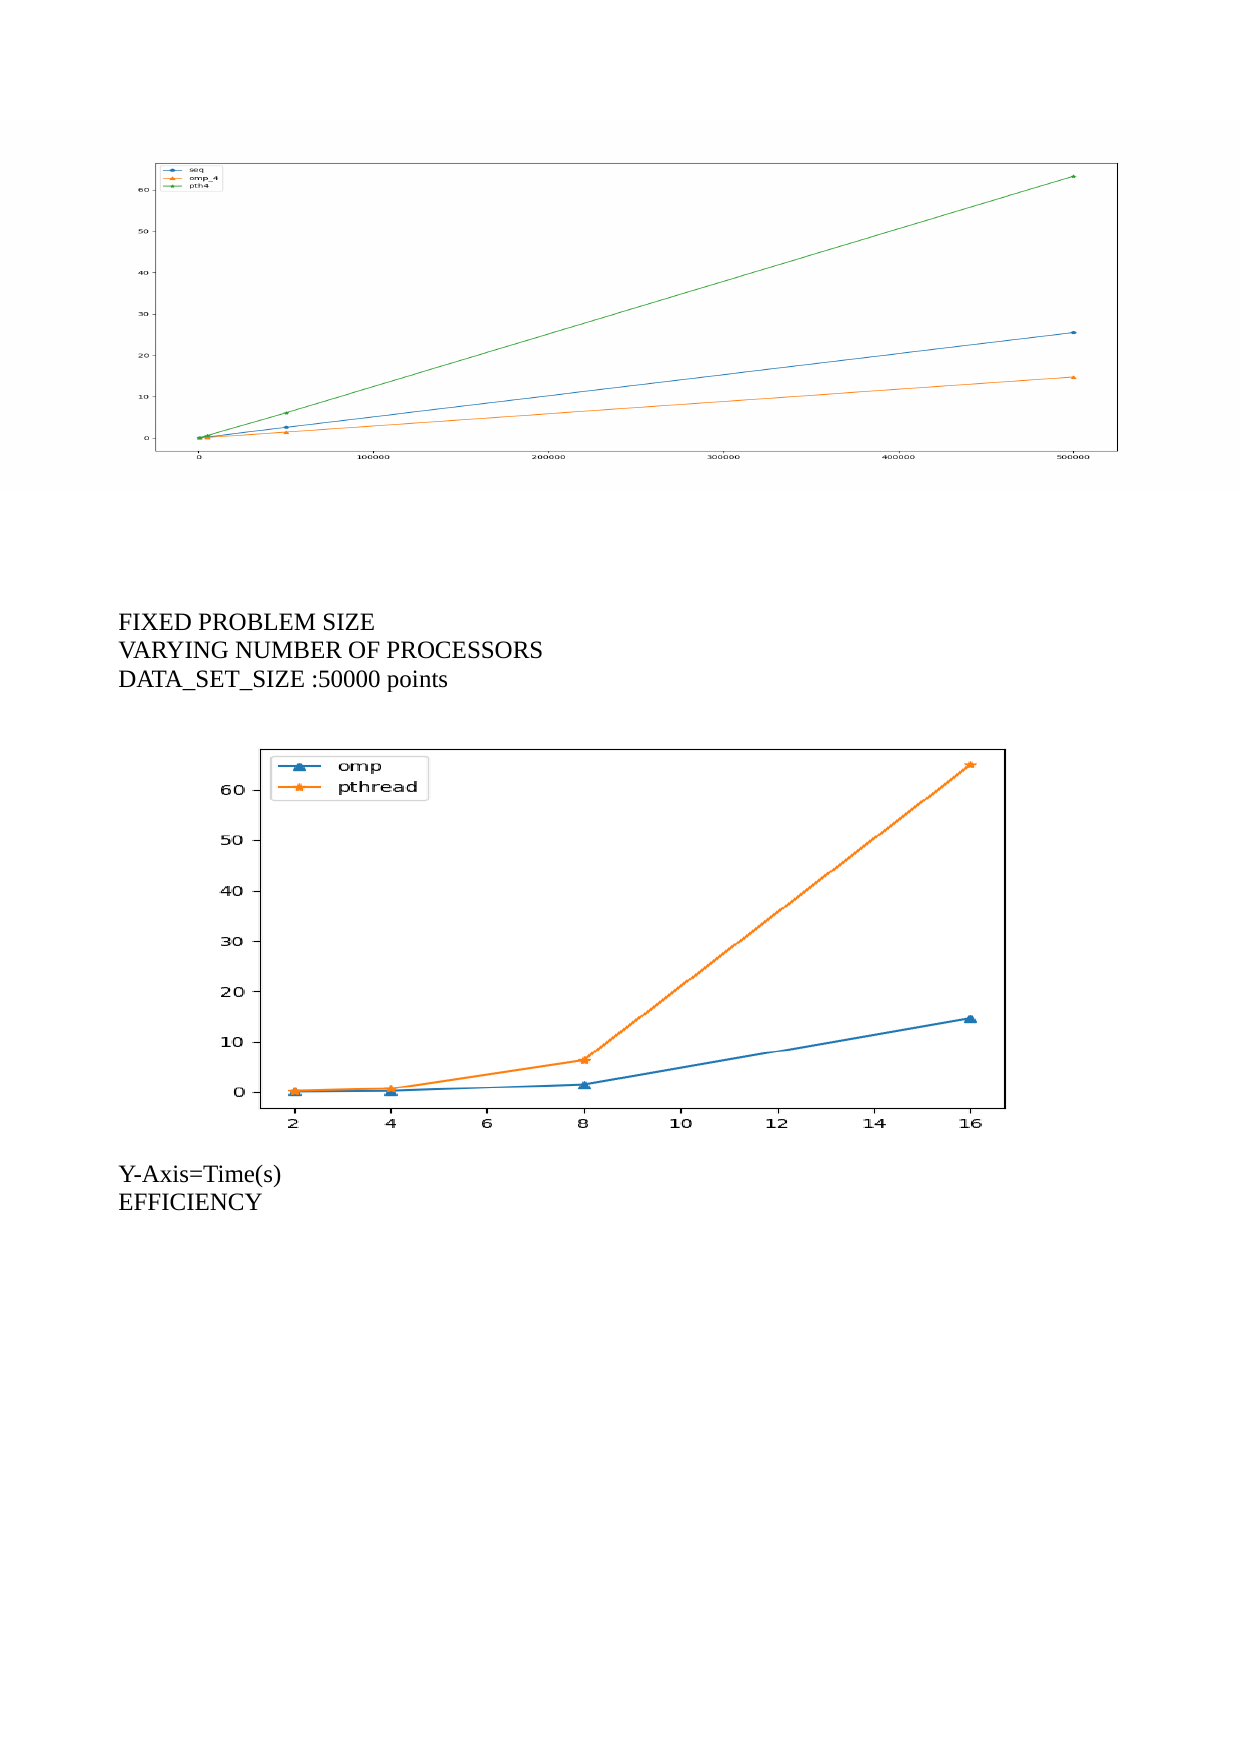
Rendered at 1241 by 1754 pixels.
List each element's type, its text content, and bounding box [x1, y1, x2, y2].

picture [0, 118, 1241, 492]
text FIXED PROBLEM SIZE [118, 607, 1122, 635]
text EFFICIENCY [118, 1187, 1122, 1216]
text DATA_SET_SIZE :50000 points [118, 664, 1122, 693]
text VARYING NUMBER OF PROCESSORS [118, 635, 1122, 664]
text Y-Axis=Time(s) [118, 693, 1122, 1187]
picture [140, 692, 1100, 1159]
